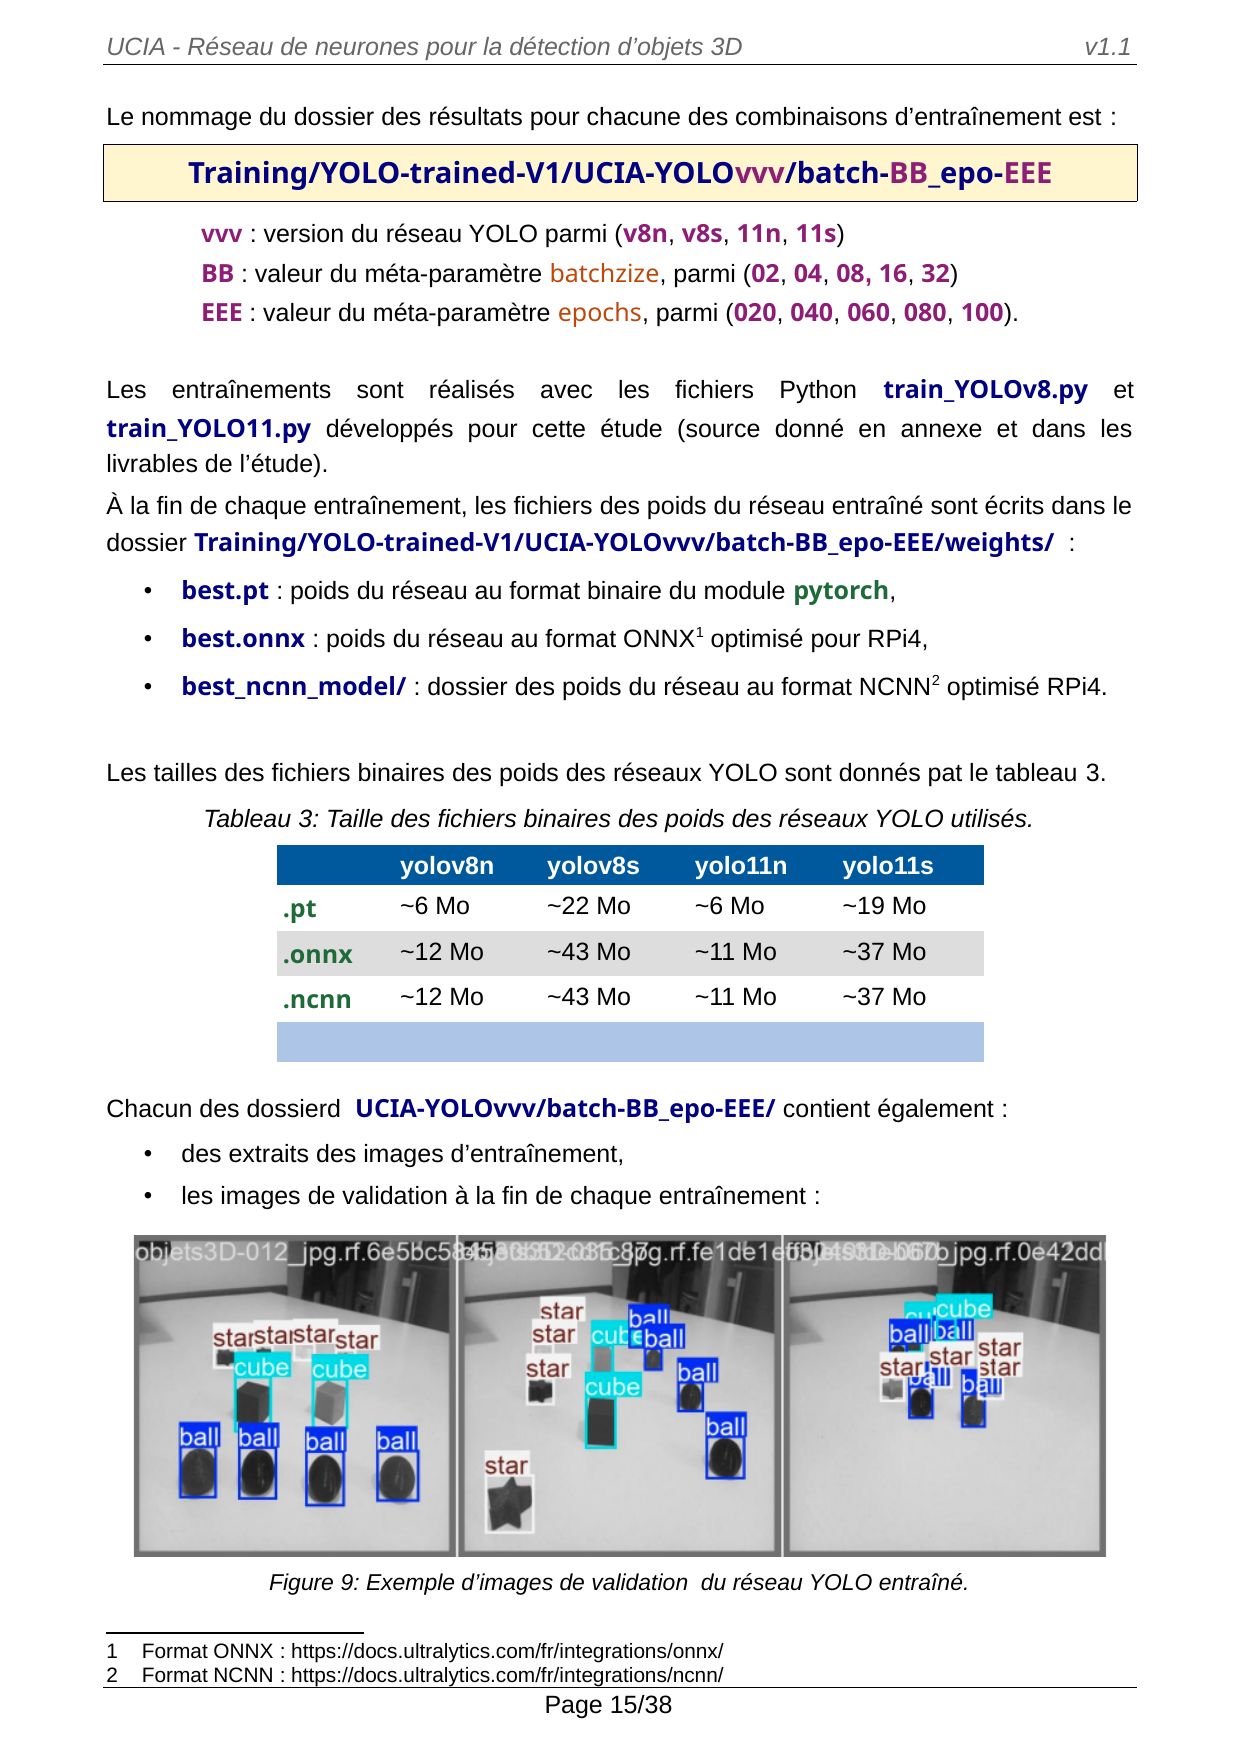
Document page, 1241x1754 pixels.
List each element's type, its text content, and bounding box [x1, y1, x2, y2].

table_cell ~37 Mo [836, 931, 984, 976]
table_cell .pt [277, 885, 394, 931]
list des extraits des images d’entraînement, [144, 1139, 1134, 1168]
list Format ONNX : https://docs.ultralytics.com/fr/integrations/onnx/ [106, 1639, 1134, 1663]
list best.pt : poids du réseau au format binaire du module pytorch, [144, 572, 1134, 607]
list les images de validation à la fin de chaque entraînement : [144, 1181, 1134, 1210]
picture [133, 1235, 1107, 1557]
text Figure 9: Exemple d’images de validation du réseau YOLO entraîné. [134, 1557, 1106, 1595]
text À la fin de chaque entraînement, les fichiers des poids du réseau entraîné sont écrits dans le dossier Training/YOLO-trained-V1/UCIA-YOLOvvv/batch-BB_epo-EEE/weights/ : [106, 491, 1134, 558]
text Training/YOLO-trained-V1/UCIA-YOLOvvv/batch-BB_epo-EEE [104, 145, 1137, 201]
table_cell ~19 Mo [836, 885, 984, 931]
table_header yolov8n [394, 845, 541, 885]
table_header yolov8s [541, 845, 689, 885]
list best.onnx : poids du réseau au format ONNX optimisé pour RPi4, [144, 621, 1134, 654]
list Format NCNN : https://docs.ultralytics.com/fr/integrations/ncnn/ [106, 1663, 1134, 1687]
table_cell [689, 1022, 836, 1062]
table_cell [541, 1022, 689, 1062]
table_cell ~11 Mo [689, 976, 836, 1022]
text Tableau 3: Taille des fichiers binaires des poids des réseaux YOLO utilisés. [106, 804, 1134, 833]
table_cell ~12 Mo [394, 931, 541, 976]
table_cell ~11 Mo [689, 931, 836, 976]
text Chacun des dossierd UCIA-YOLOvvv/batch-BB_epo-EEE/ contient également : [106, 1091, 1134, 1125]
table_cell .ncnn [277, 976, 394, 1022]
table_cell ~37 Mo [836, 976, 984, 1022]
table_header yolo11n [689, 845, 836, 885]
table_header yolo11s [836, 845, 984, 885]
table_cell ~12 Mo [394, 976, 541, 1022]
table_header [277, 845, 394, 885]
table_cell [277, 1022, 394, 1062]
text Le nommage du dossier des résultats pour chacune des combinaisons d’entraînement est : [106, 102, 1134, 131]
text Les entraînements sont réalisés avec les fichiers Python train_YOLOv8.py et train_YOLO11.py développés pour cette étude (source donné en annexe et dans les livrables de l’étude). [106, 371, 1134, 477]
text vvv : version du réseau YOLO parmi (v8n, v8s, 11n, 11s) BB : valeur du méta-paramètre batchzize, parmi (02, 04, 08, 16, 32) EEE : valeur du méta-paramètre epochs, parmi (020, 040, 060, 080, 100). [201, 216, 1134, 328]
table_cell [394, 1022, 541, 1062]
table_cell [836, 1022, 984, 1062]
text Les tailles des fichiers binaires des poids des réseaux YOLO sont donnés pat le tableau 3. [106, 758, 1134, 787]
table_cell .onnx [277, 931, 394, 976]
table_cell ~43 Mo [541, 976, 689, 1022]
table_cell ~6 Mo [394, 885, 541, 931]
table_cell ~22 Mo [541, 885, 689, 931]
table_cell ~6 Mo [689, 885, 836, 931]
table_cell ~43 Mo [541, 931, 689, 976]
list best_ncnn_model/ : dossier des poids du réseau au format NCNN optimisé RPi4. [144, 668, 1134, 703]
